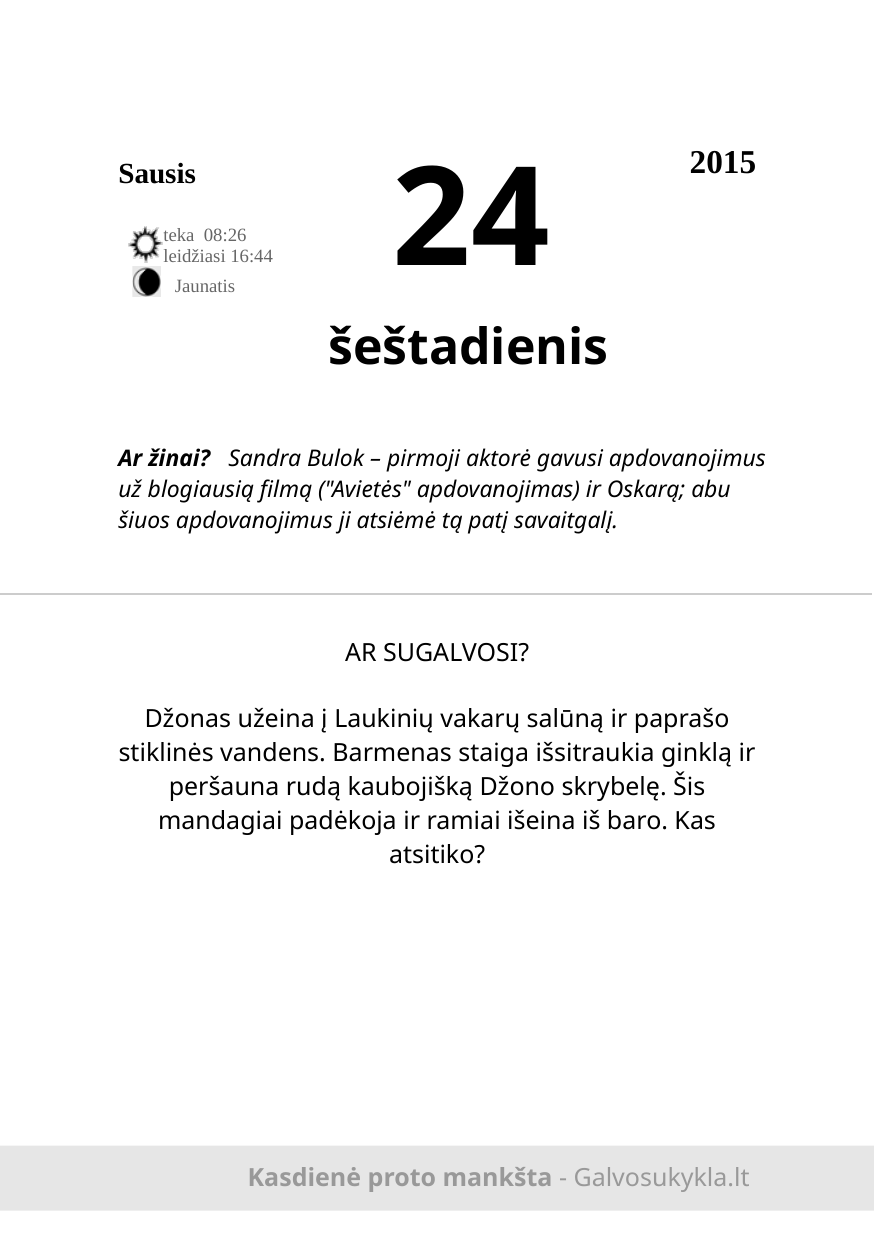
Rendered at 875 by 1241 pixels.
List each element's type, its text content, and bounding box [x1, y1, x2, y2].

text Džonas užeina į Laukinių vakarų salūną ir paprašo stiklinės vandens. Barmenas staiga išsitraukia ginklą ir peršauna rudą kaubojišką Džono skrybelę. Šis mandagiai padėkoja ir ramiai išeina iš baro. Kas atsitiko? [118, 700, 756, 871]
table_header Sausis teka 08:26 leidžiasi 16:44 Jaunatis [118, 118, 298, 379]
table_header 2015 [638, 118, 756, 379]
text Ar žinai? Sandra Bulok – pirmoji aktorė gavusi apdovanojimus už blogiausią filmą ("Avietės" apdovanojimas) ir Oskarą; abu šiuos apdovanojimus ji atsiėmė tą patį savaitgalį. [118, 442, 791, 536]
table_header 24 šeštadienis [299, 118, 638, 379]
text AR SUGALVOSI? [118, 635, 756, 669]
